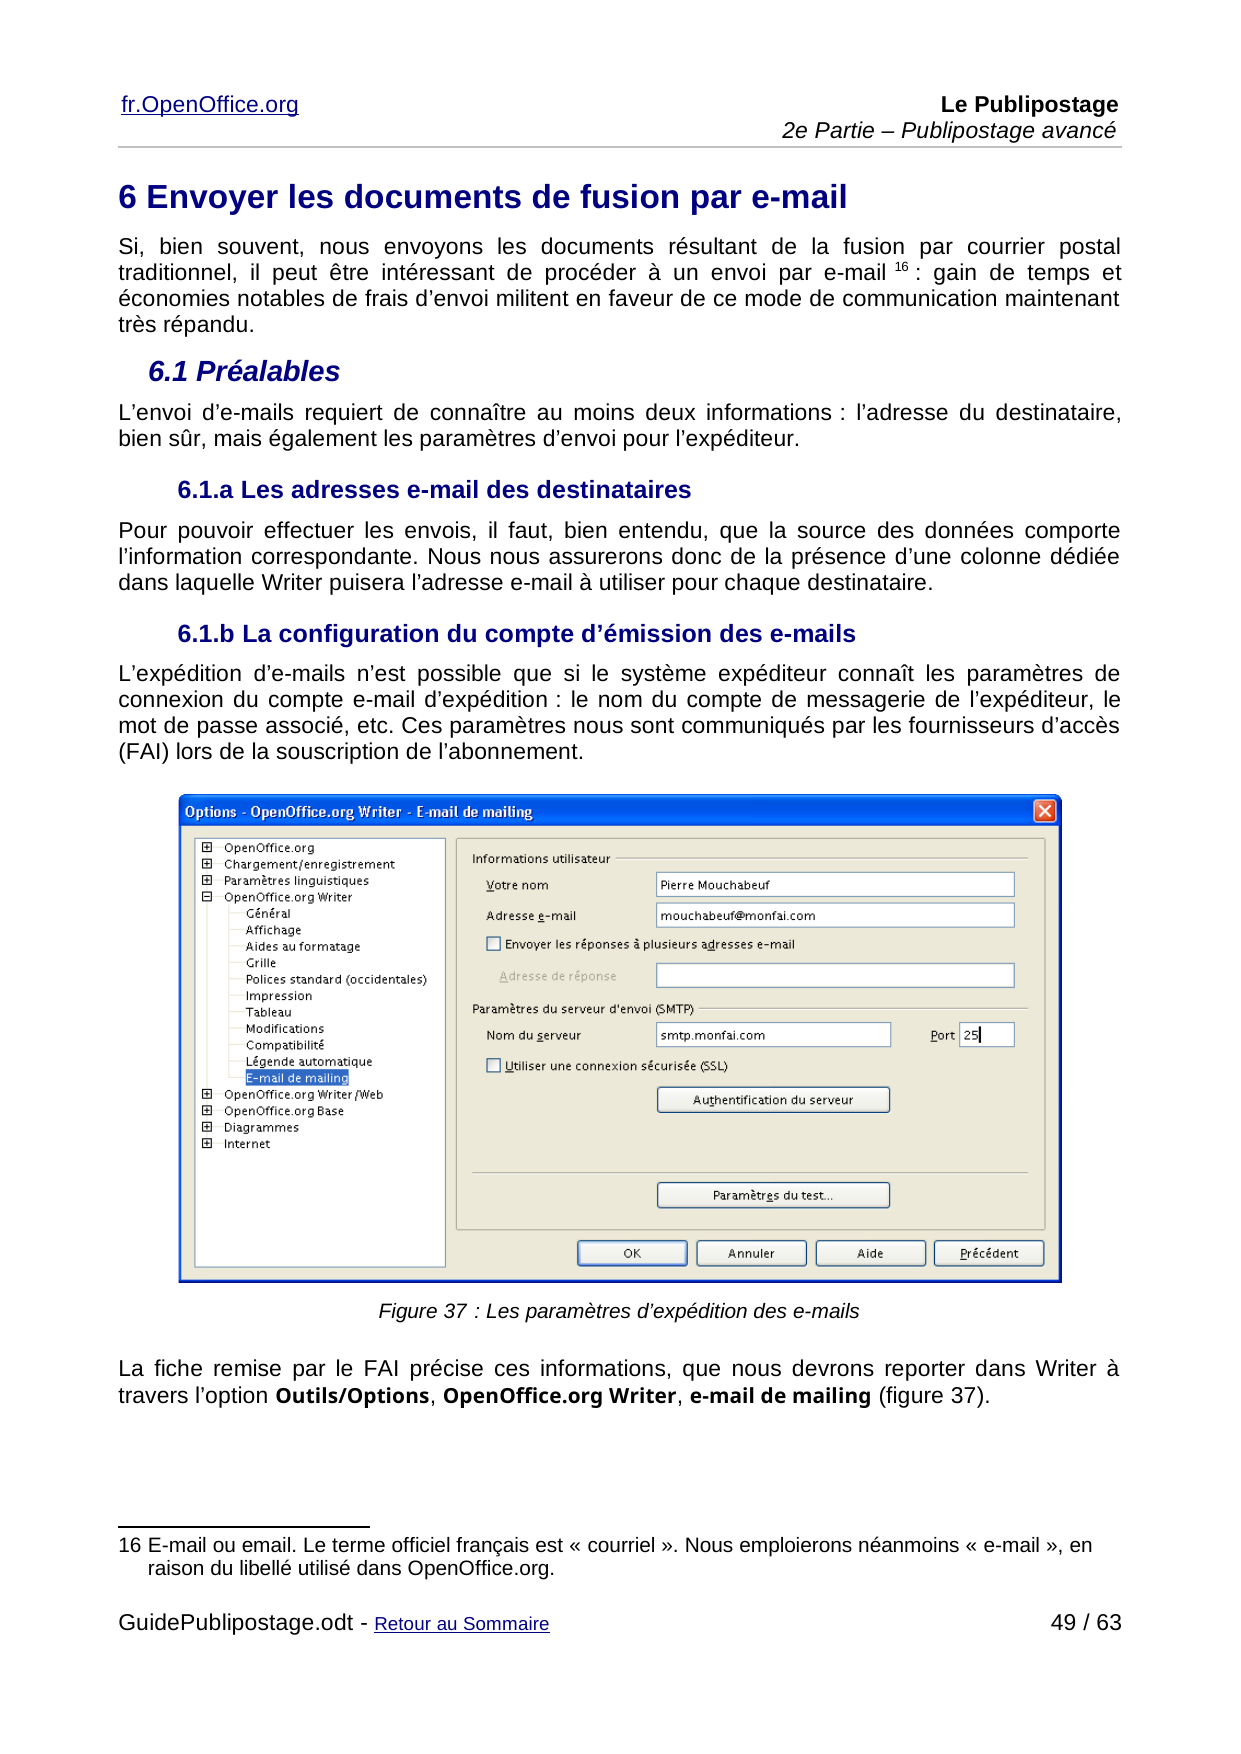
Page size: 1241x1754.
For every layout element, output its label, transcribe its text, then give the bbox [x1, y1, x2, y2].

text Pour pouvoir effectuer les envois, il faut, bien entendu, que la source des données comporte l’information correspondante. Nous nous assurerons donc de la présence d’une colonne dédiée dans laquelle Writer puisera l’adresse e-mail à utiliser pour chaque destinataire. [118, 517, 1122, 595]
text L’expédition d’e-mails n’est possible que si le système expéditeur connaît les paramètres de connexion du compte e-mail d’expédition : le nom du compte de messagerie de l’expéditeur, le mot de passe associé, etc. Ces paramètres nous sont communiqués par les fournisseurs d’accès (FAI) lors de la souscription de l’abonnement. [118, 661, 1122, 765]
text Figure 37 : Les paramètres d’expédition des e-mails [178, 1283, 1062, 1323]
text E-mail ou email. Le terme officiel français est « courriel ». Nous emploierons néanmoins « e-mail », en raison du libellé utilisé dans OpenOffice.org. [118, 1533, 1122, 1580]
text La fiche remise par le FAI précise ces informations, que nous devrons reporter dans Writer à travers l’option Outils/Options, OpenOffice.org Writer, e-mail de mailing (figure 37). [118, 777, 1122, 1409]
subtitle Préalables [148, 355, 1122, 388]
text Si, bien souvent, nous envoyons les documents résultant de la fusion par courrier postal traditionnel, il peut être intéressant de procéder à un envoi par e-mail : gain de temps et économies notables de frais d’envoi militent en faveur de ce mode de communication maintenant très répandu. [118, 233, 1122, 337]
text L’envoi d’e-mails requiert de connaître au moins deux informations : l’adresse du destinataire, bien sûr, mais également les paramètres d’envoi pour l’expéditeur. [118, 399, 1122, 451]
subtitle Les adresses e-mail des destinataires [177, 476, 1122, 504]
picture [178, 794, 1062, 1283]
subtitle La configuration du compte d’émission des e-mails [177, 620, 1122, 648]
subtitle Envoyer les documents de fusion par e-mail [118, 178, 1122, 216]
